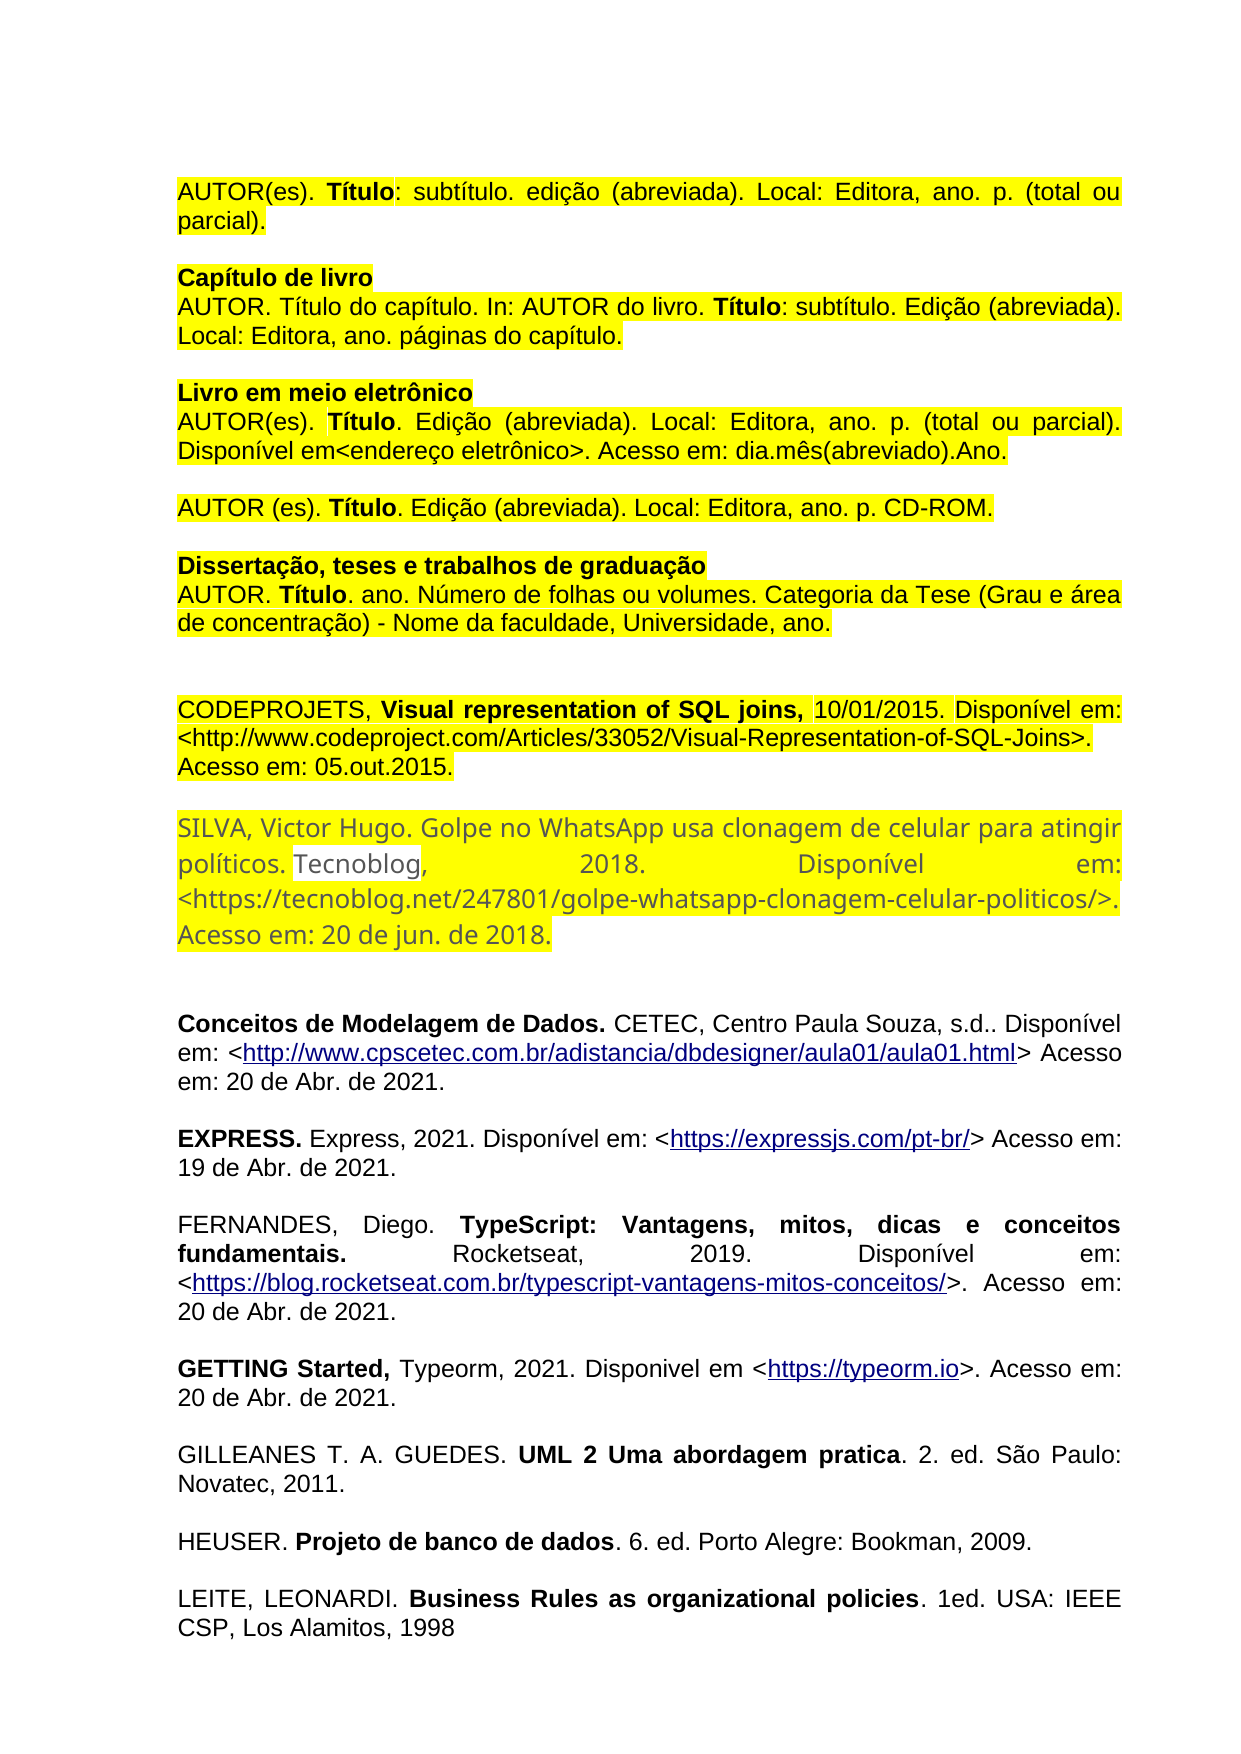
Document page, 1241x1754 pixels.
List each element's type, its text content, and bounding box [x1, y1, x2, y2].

text AUTOR(es). Título: subtítulo. edição (abreviada). Local: Editora, ano. p. (total ou parcial). [177, 177, 1122, 235]
text AUTOR. Título do capítulo. In: AUTOR do livro. Título: subtítulo. Edição (abreviada). Local: Editora, ano. páginas do capítulo. [177, 292, 1122, 350]
text AUTOR(es). Título. Edição (abreviada). Local: Editora, ano. p. (total ou parcial). Disponível em<endereço eletrônico>. Acesso em: dia.mês(abreviado).Ano. [177, 407, 1122, 465]
text HEUSER. Projeto de banco de dados. 6. ed. Porto Alegre: Bookman, 2009. [177, 1527, 1122, 1556]
text AUTOR. Título. ano. Número de folhas ou volumes. Categoria da Tese (Grau e área de concentração) - Nome da faculdade, Universidade, ano. [177, 580, 1122, 637]
text SILVA, Victor Hugo. Golpe no WhatsApp usa clonagem de celular para atingir políticos. Tecnoblog, 2018. Disponível em: <https://tecnoblog.net/247801/golpe-whatsapp-clonagem-celular-politicos/>. Acesso em: 20 de jun. de 2018. [177, 810, 1122, 952]
text LEITE, LEONARDI. Business Rules as organizational policies. 1ed. USA: IEEE CSP, Los Alamitos, 1998 [177, 1584, 1122, 1642]
text Livro em meio eletrônico [177, 378, 1122, 407]
text GETTING Started, Typeorm, 2021. Disponivel em <https://typeorm.io>. Acesso em: 20 de Abr. de 2021. [177, 1354, 1122, 1412]
text AUTOR (es). Título. Edição (abreviada). Local: Editora, ano. p. CD-ROM. [177, 493, 1122, 522]
text Conceitos de Modelagem de Dados. CETEC, Centro Paula Souza, s.d.. Disponível em: <http://www.cpscetec.com.br/adistancia/dbdesigner/aula01/aula01.html> Acesso em: 20 de Abr. de 2021. [177, 1009, 1122, 1096]
text CODEPROJETS, Visual representation of SQL joins, 10/01/2015. Disponível em: <http://www.codeproject.com/Articles/33052/Visual-Representation-of-SQL-Joins>. Acesso em: 05.out.2015. [177, 695, 1122, 781]
text EXPRESS. Express, 2021. Disponível em: <https://expressjs.com/pt-br/> Acesso em: 19 de Abr. de 2021. [177, 1124, 1122, 1182]
text Dissertação, teses e trabalhos de graduação [177, 551, 1122, 580]
text Capítulo de livro [177, 263, 1122, 292]
text GILLEANES T. A. GUEDES. UML 2 Uma abordagem pratica. 2. ed. São Paulo: Novatec, 2011. [177, 1441, 1122, 1498]
text FERNANDES, Diego. TypeScript: Vantagens, mitos, dicas e conceitos fundamentais. Rocketseat, 2019. Disponível em: <https://blog.rocketseat.com.br/typescript-vantagens-mitos-conceitos/>. Acesso em: 20 de Abr. de 2021. [177, 1211, 1122, 1326]
